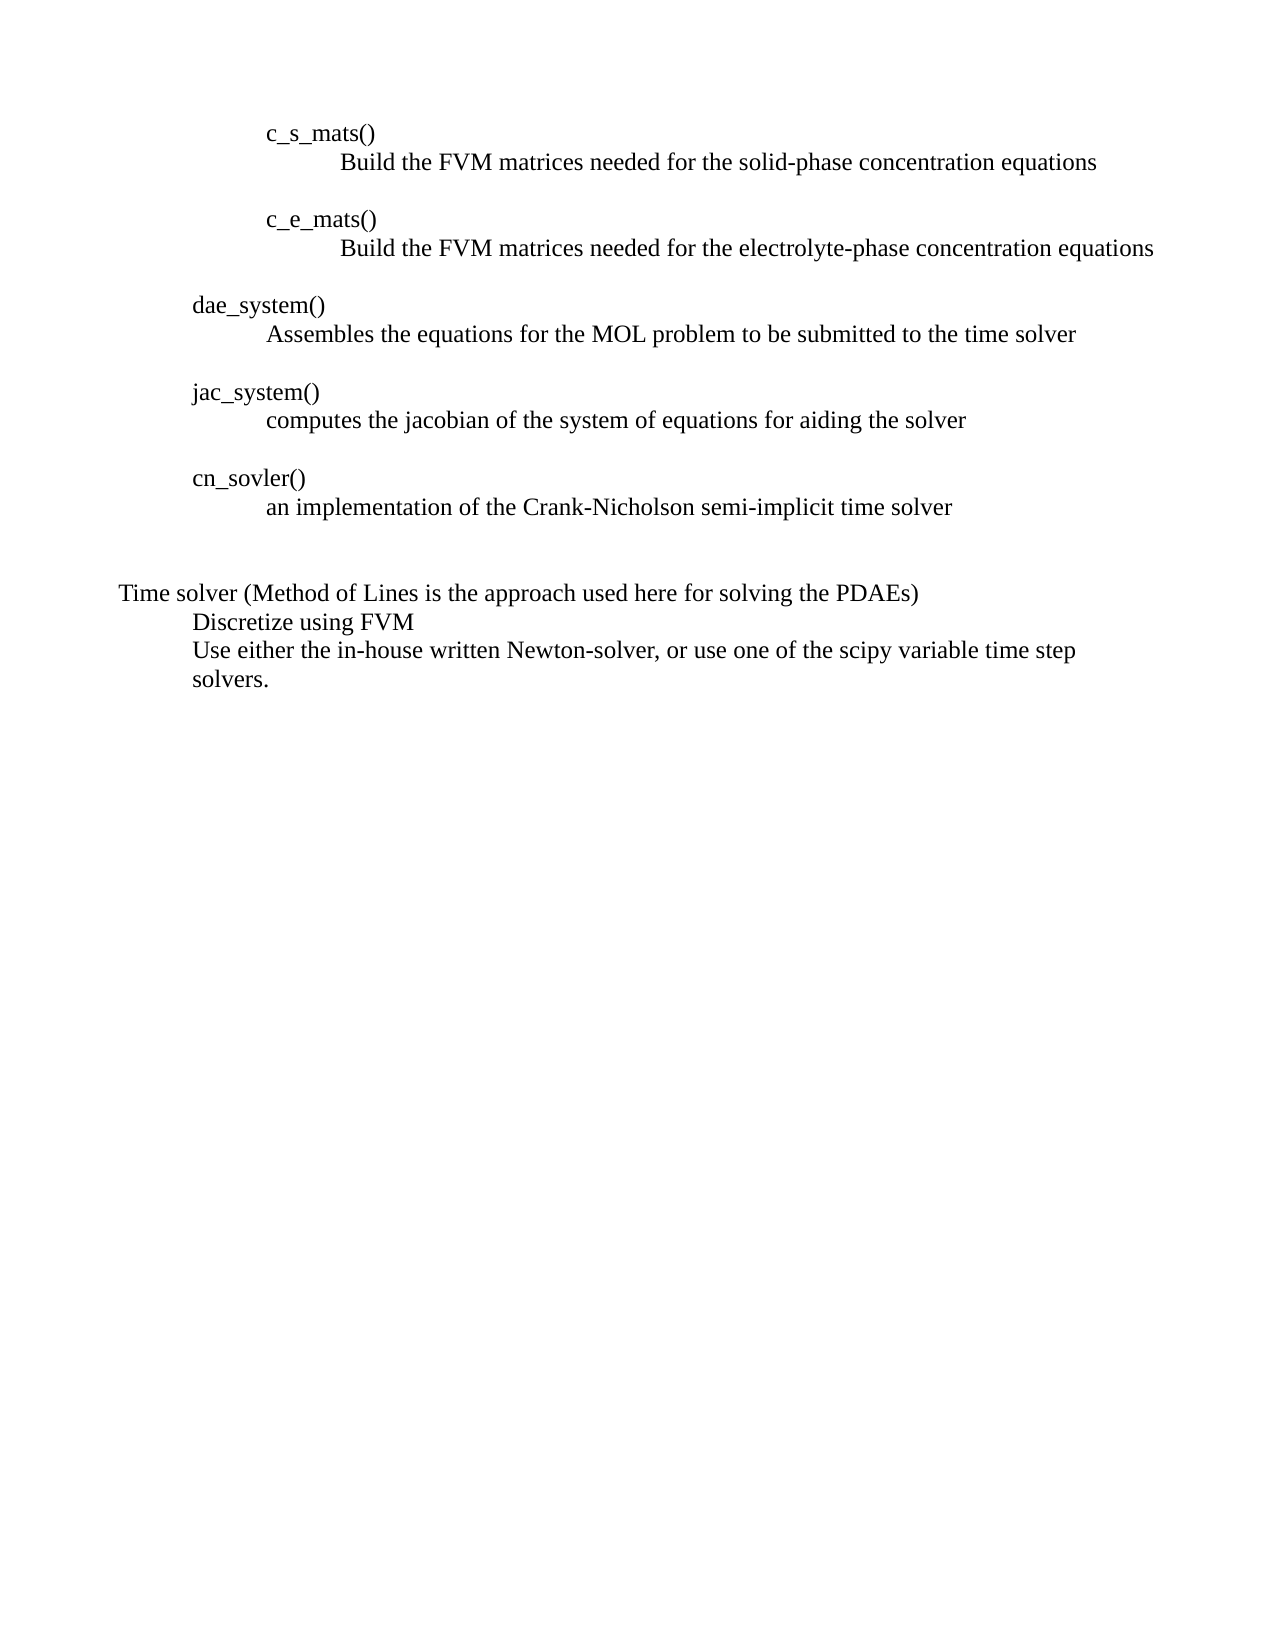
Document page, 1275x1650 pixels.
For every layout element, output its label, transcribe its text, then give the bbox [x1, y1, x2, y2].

text Build the FVM matrices needed for the solid-phase concentration equations [192, 147, 1157, 176]
text an implementation of the Crank-Nicholson semi-implicit time solver [192, 492, 1157, 521]
text dae_system() [192, 291, 1157, 319]
text Use either the in-house written Newton-solver, or use one of the scipy variable time step solvers. [192, 636, 1157, 693]
text cn_sovler() [192, 463, 1157, 492]
text Time solver (Method of Lines is the approach used here for solving the PDAEs) [118, 578, 1157, 607]
text Discretize using FVM [118, 607, 1157, 636]
text computes the jacobian of the system of equations for aiding the solver [192, 406, 1157, 434]
text c_s_mats() [192, 118, 1157, 147]
text Build the FVM matrices needed for the electrolyte-phase concentration equations [192, 233, 1157, 262]
text jac_system() [192, 377, 1157, 406]
text c_e_mats() [192, 204, 1157, 233]
text Assembles the equations for the MOL problem to be submitted to the time solver [192, 319, 1157, 348]
